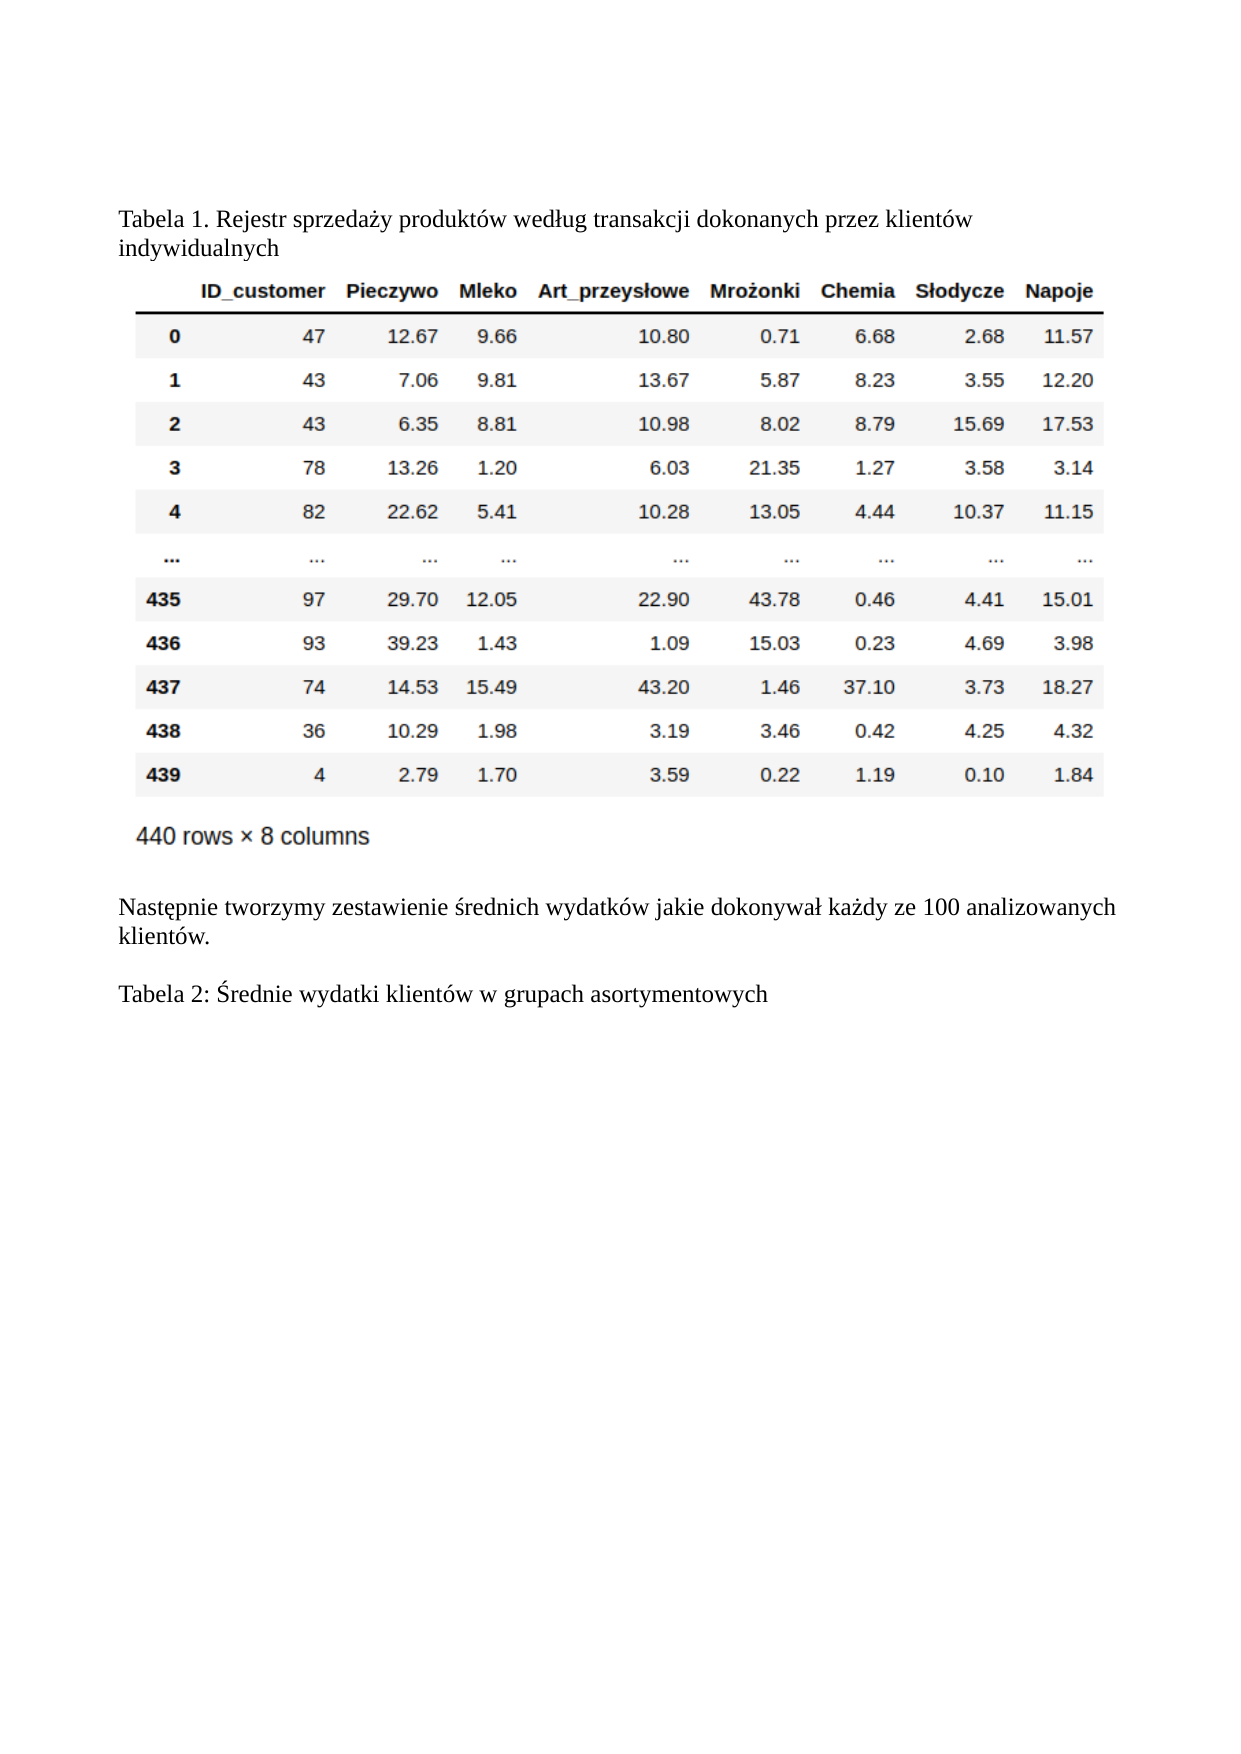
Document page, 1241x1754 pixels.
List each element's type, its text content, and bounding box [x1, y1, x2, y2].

picture [118, 261, 1123, 864]
text Następnie tworzymy zestawienie średnich wydatków jakie dokonywał każdy ze 100 analizowanych klientów. [118, 892, 1122, 950]
text Tabela 2: Średnie wydatki klientów w grupach asortymentowych [118, 979, 1122, 1007]
text Tabela 1. Rejestr sprzedaży produktów według transakcji dokonanych przez klientów indywidualnych [118, 204, 1122, 261]
